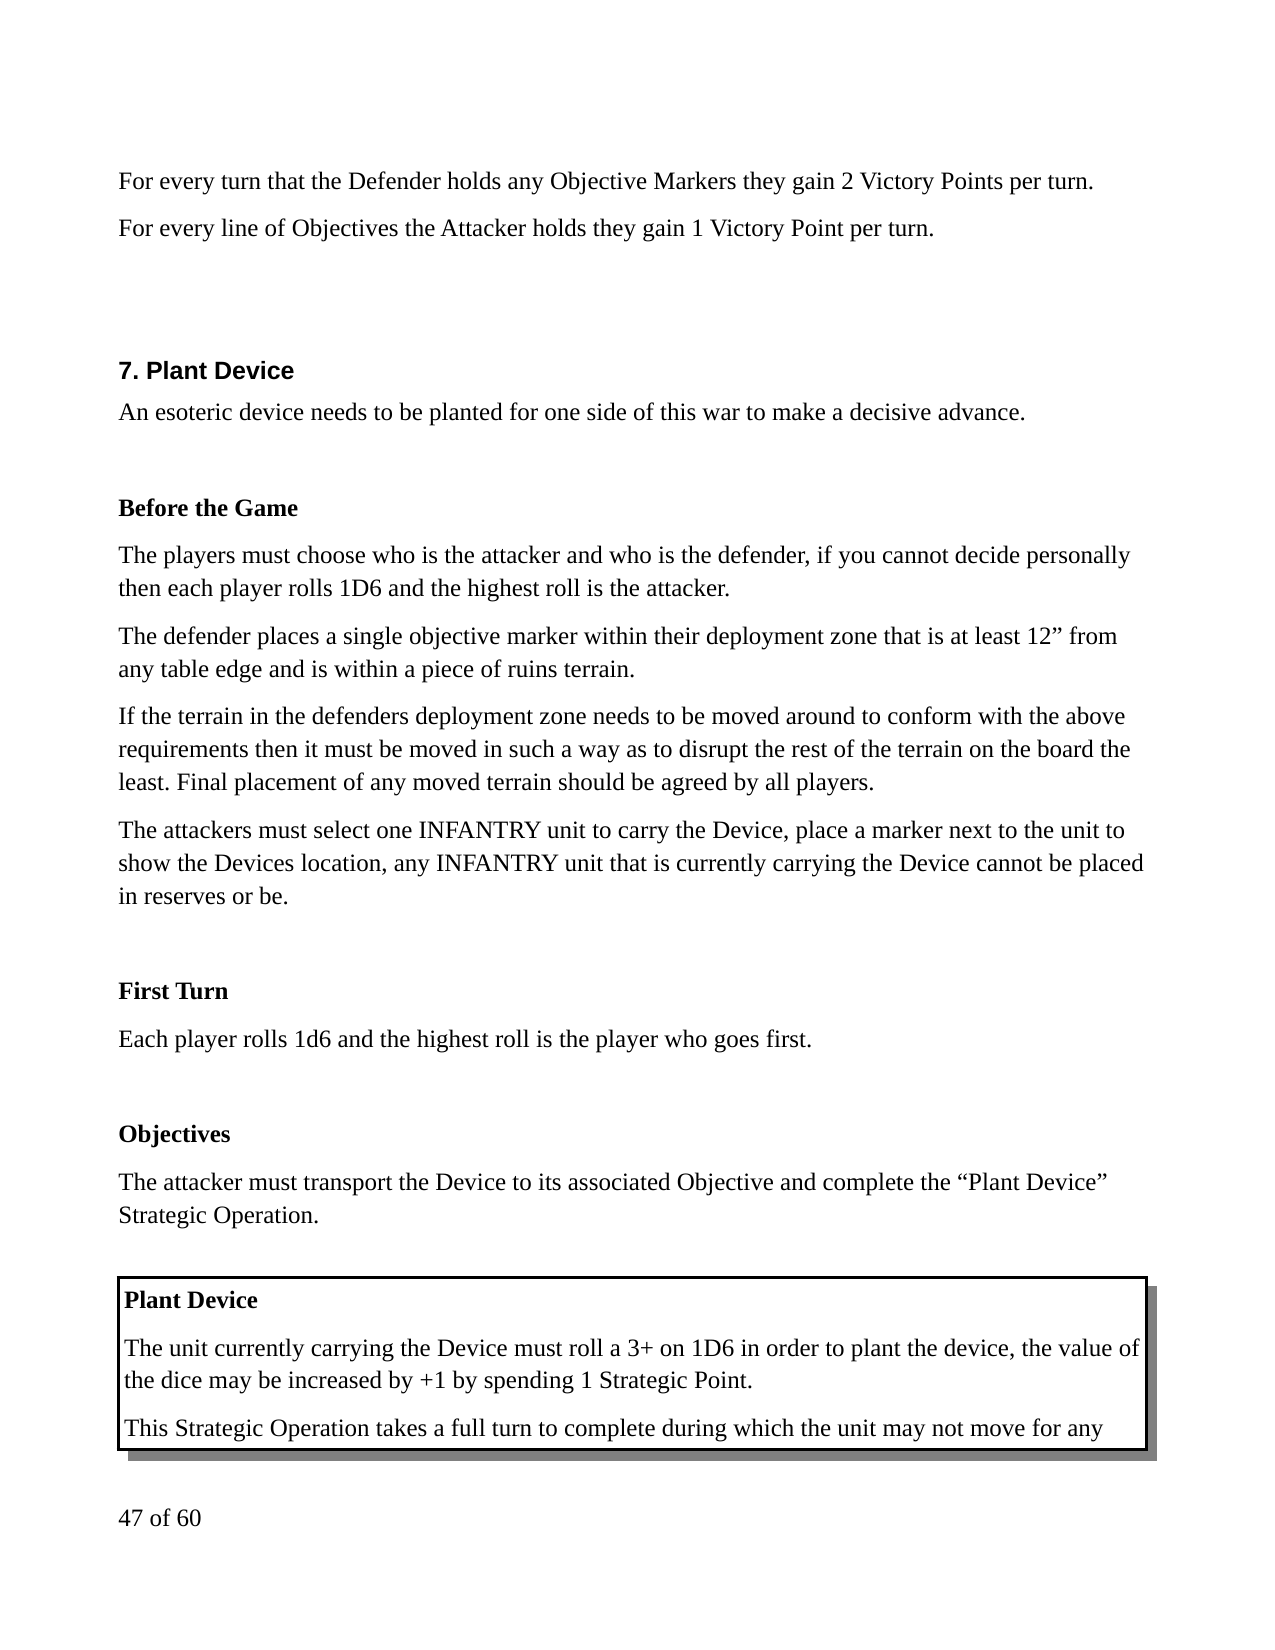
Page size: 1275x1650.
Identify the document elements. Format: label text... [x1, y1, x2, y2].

table_header Plant Device The unit currently carrying the Device must roll a 3+ on 1D6 in order to plant the device, the value of the dice may be increased by +1 by spending 1 Strategic Point. This Strategic Operation takes a full turn to complete during which the unit may not move for any [120, 1279, 1145, 1448]
text For every line of Objectives the Attacker holds they gain 1 Victory Point per turn. [118, 213, 1157, 242]
text If the terrain in the defenders deployment zone needs to be moved around to conform with the above requirements then it must be moved in such a way as to disrupt the rest of the terrain on the board the least. Final placement of any moved terrain should be agreed by all players. [118, 701, 1157, 796]
subtitle . Plant Device [118, 356, 1157, 385]
text Before the Game [118, 493, 1157, 521]
text An esoteric device needs to be planted for one side of this war to make a decisive advance. [118, 397, 1157, 426]
text The attackers must select one INFANTRY unit to carry the Device, place a marker next to the unit to show the Devices location, any INFANTRY unit that is currently carrying the Device cannot be placed in reserves or be. [118, 815, 1157, 910]
text For every turn that the Defender holds any Objective Markers they gain 2 Victory Points per turn. [118, 166, 1157, 194]
text Objectives [118, 1119, 1157, 1148]
text The defender places a single objective marker within their deployment zone that is at least 12” from any table edge and is within a piece of ruins terrain. [118, 621, 1157, 683]
text The players must choose who is the attacker and who is the defender, if you cannot decide personally then each player rolls 1D6 and the highest roll is the attacker. [118, 540, 1157, 602]
text The attacker must transport the Device to its associated Objective and complete the “Plant Device” Strategic Operation. [118, 1167, 1157, 1228]
text Each player rolls 1d6 and the highest roll is the player who goes first. [118, 1024, 1157, 1053]
text First Turn [118, 976, 1157, 1005]
